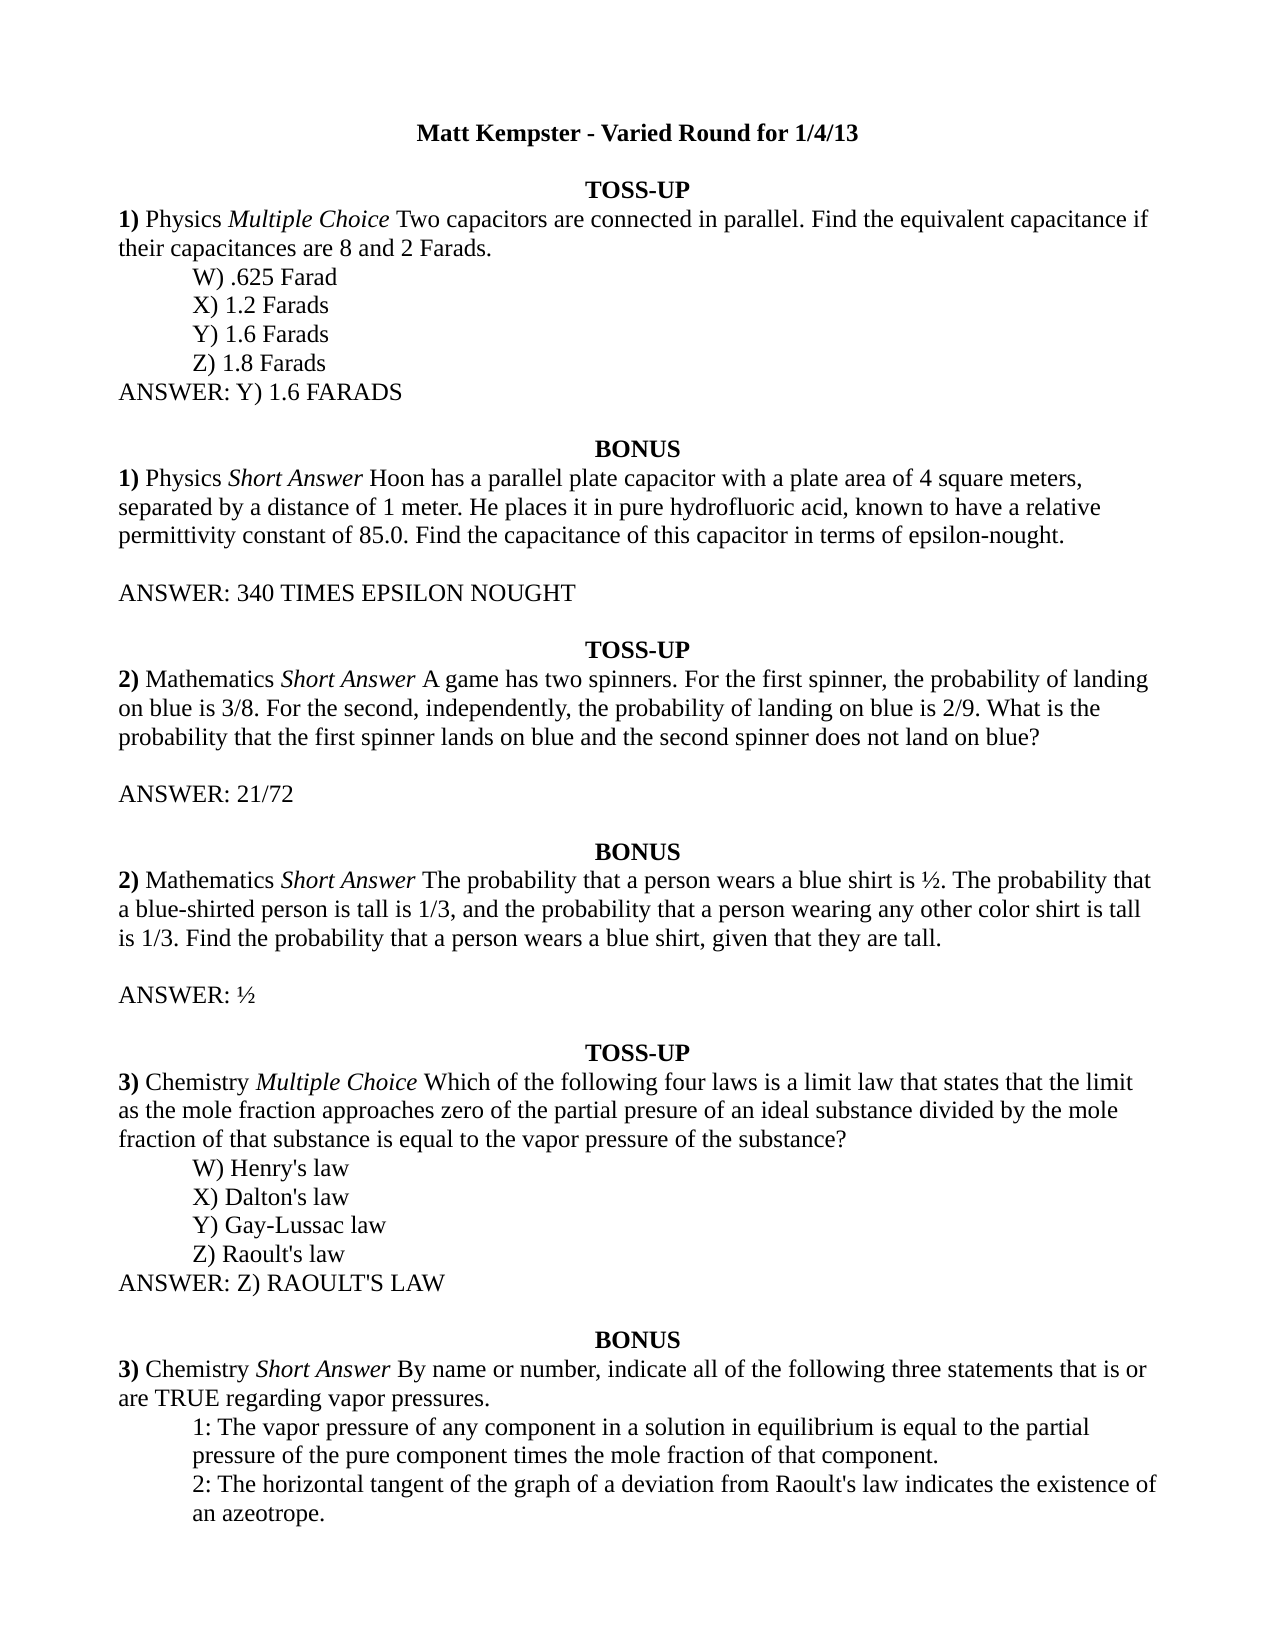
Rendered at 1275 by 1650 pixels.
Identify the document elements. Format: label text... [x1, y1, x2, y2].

text ANSWER: Z) RAOULT'S LAW [118, 1268, 1157, 1297]
text BONUS [118, 434, 1157, 463]
text Z) Raoult's law [118, 1239, 1157, 1268]
text Matt Kempster - Varied Round for 1/4/13 [118, 118, 1157, 147]
text TOSS-UP [118, 176, 1157, 204]
text TOSS-UP [118, 1038, 1157, 1067]
text X) Dalton's law [118, 1182, 1157, 1211]
text Y) Gay-Lussac law [118, 1211, 1157, 1239]
text 1) Physics Short Answer Hoon has a parallel plate capacitor with a plate area of 4 square meters, separated by a distance of 1 meter. He places it in pure hydrofluoric acid, known to have a relative permittivity constant of 85.0. Find the capacitance of this capacitor in terms of epsilon-nought. [118, 463, 1157, 549]
text 1: The vapor pressure of any component in a solution in equilibrium is equal to the partial pressure of the pure component times the mole fraction of that component. [118, 1412, 1157, 1469]
text W) Henry's law [118, 1153, 1157, 1182]
text 3) Chemistry Short Answer By name or number, indicate all of the following three statements that is or are TRUE regarding vapor pressures. [118, 1354, 1157, 1412]
text ANSWER: 21/72 [118, 779, 1157, 808]
text TOSS-UP [118, 636, 1157, 664]
text BONUS [118, 837, 1157, 866]
text 2: The horizontal tangent of the graph of a deviation from Raoult's law indicates the existence of an azeotrope. [118, 1469, 1157, 1527]
text W) .625 Farad [118, 262, 1157, 291]
text 1) Physics Multiple Choice Two capacitors are connected in parallel. Find the equivalent capacitance if their capacitances are 8 and 2 Farads. [118, 204, 1157, 262]
text BONUS [118, 1326, 1157, 1354]
text X) 1.2 Farads [118, 291, 1157, 319]
text 2) Mathematics Short Answer The probability that a person wears a blue shirt is ½. The probability that a blue-shirted person is tall is 1/3, and the probability that a person wearing any other color shirt is tall is 1/3. Find the probability that a person wears a blue shirt, given that they are tall. [118, 866, 1157, 952]
text Z) 1.8 Farads [118, 348, 1157, 377]
text ANSWER: Y) 1.6 FARADS [118, 377, 1157, 406]
text Y) 1.6 Farads [118, 319, 1157, 348]
text ANSWER: 340 TIMES EPSILON NOUGHT [118, 578, 1157, 607]
text 2) Mathematics Short Answer A game has two spinners. For the first spinner, the probability of landing on blue is 3/8. For the second, independently, the probability of landing on blue is 2/9. What is the probability that the first spinner lands on blue and the second spinner does not land on blue? [118, 664, 1157, 751]
text ANSWER: ½ [118, 981, 1157, 1009]
text 3) Chemistry Multiple Choice Which of the following four laws is a limit law that states that the limit as the mole fraction approaches zero of the partial presure of an ideal substance divided by the mole fraction of that substance is equal to the vapor pressure of the substance? [118, 1067, 1157, 1153]
